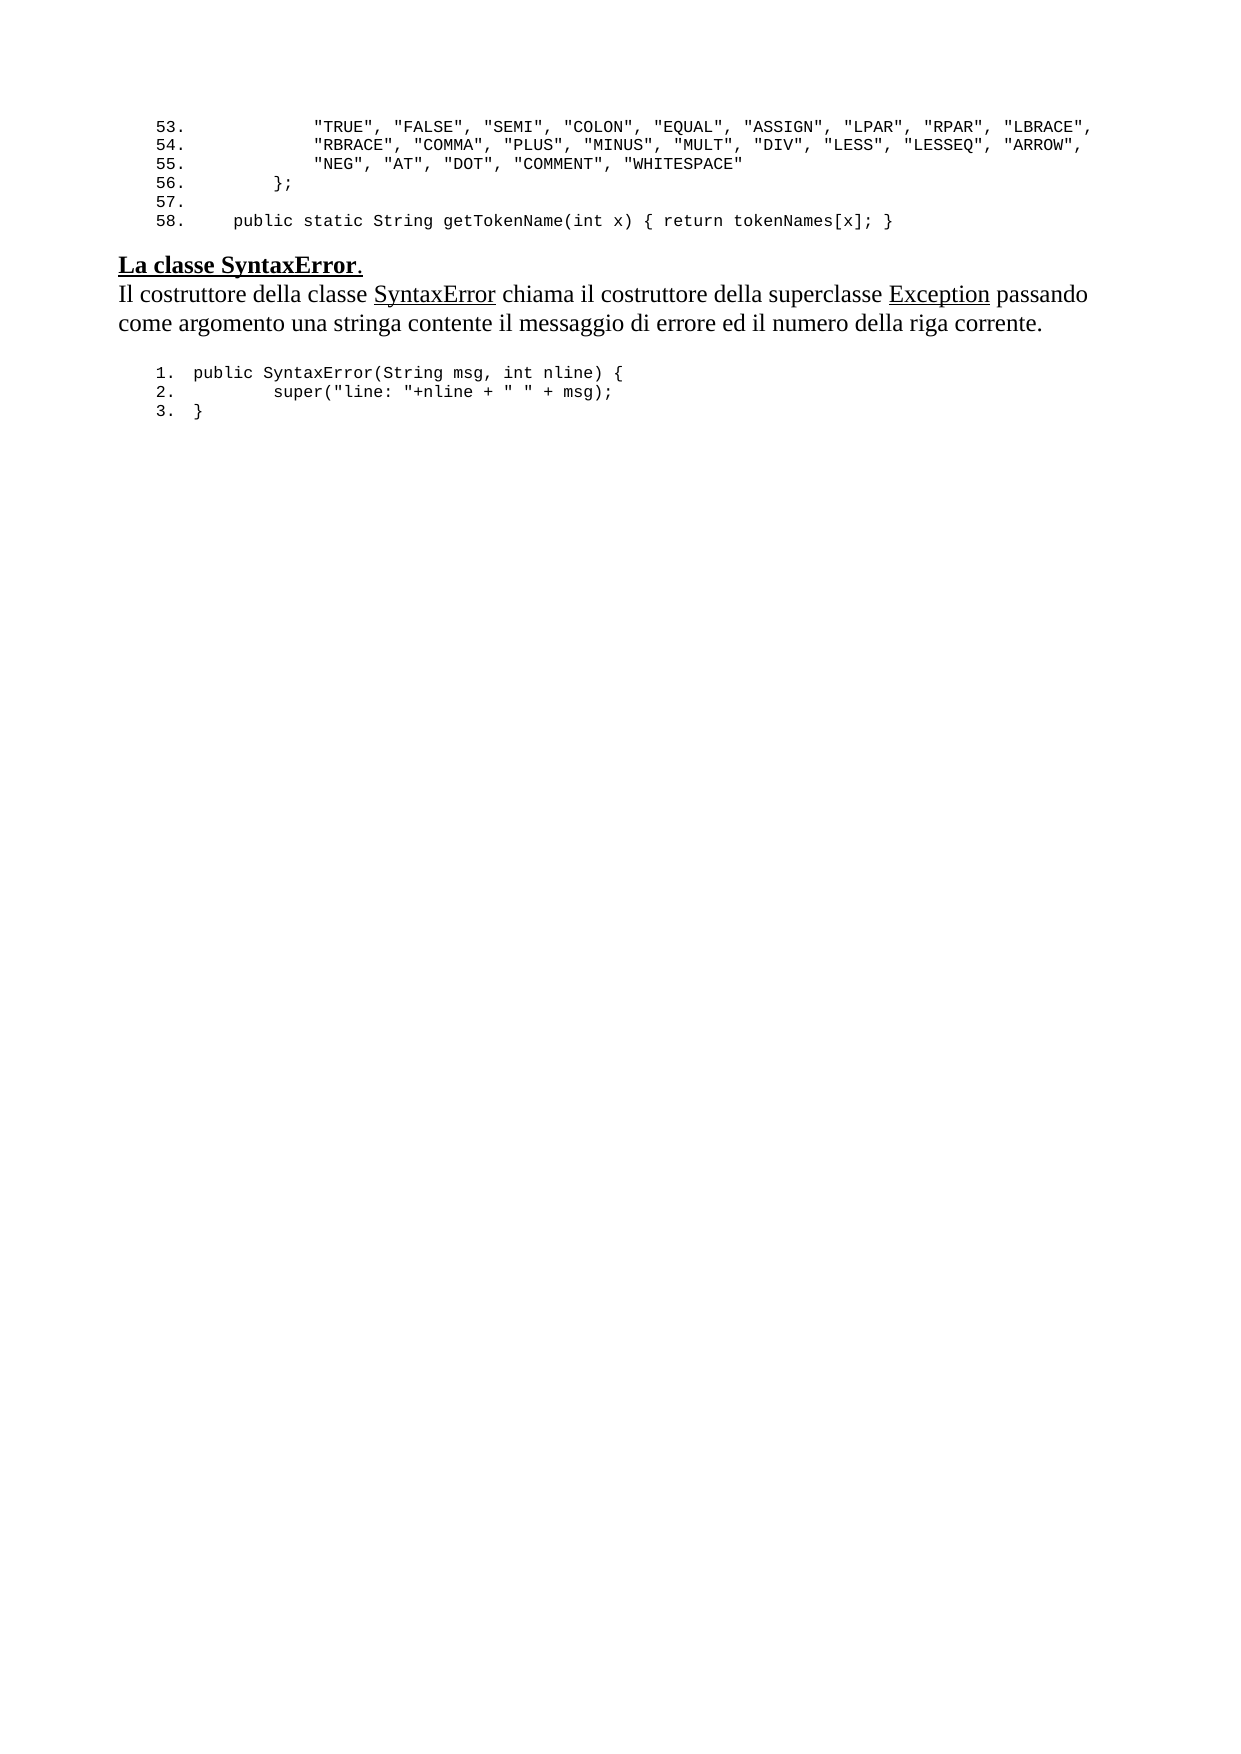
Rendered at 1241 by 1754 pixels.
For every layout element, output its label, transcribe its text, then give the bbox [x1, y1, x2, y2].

list } [156, 403, 1122, 422]
list "NEG", "AT", "DOT", "COMMENT", "WHITESPACE" [156, 156, 1122, 175]
list public SyntaxError(String msg, int nline) { [156, 365, 1122, 384]
list }; [156, 175, 1122, 193]
list "RBRACE", "COMMA", "PLUS", "MINUS", "MULT", "DIV", "LESS", "LESSEQ", "ARROW", [156, 137, 1122, 156]
list super("line: "+nline + " " + msg); [156, 384, 1122, 403]
list "TRUE", "FALSE", "SEMI", "COLON", "EQUAL", "ASSIGN", "LPAR", "RPAR", "LBRACE", [156, 118, 1122, 137]
list public static String getTokenName(int x) { return tokenNames[x]; } [156, 212, 1122, 231]
text La classe SyntaxError. [118, 250, 1122, 279]
text Il costruttore della classe SyntaxError chiama il costruttore della superclasse Exception passando come argomento una stringa contente il messaggio di errore ed il numero della riga corrente. [118, 279, 1122, 336]
